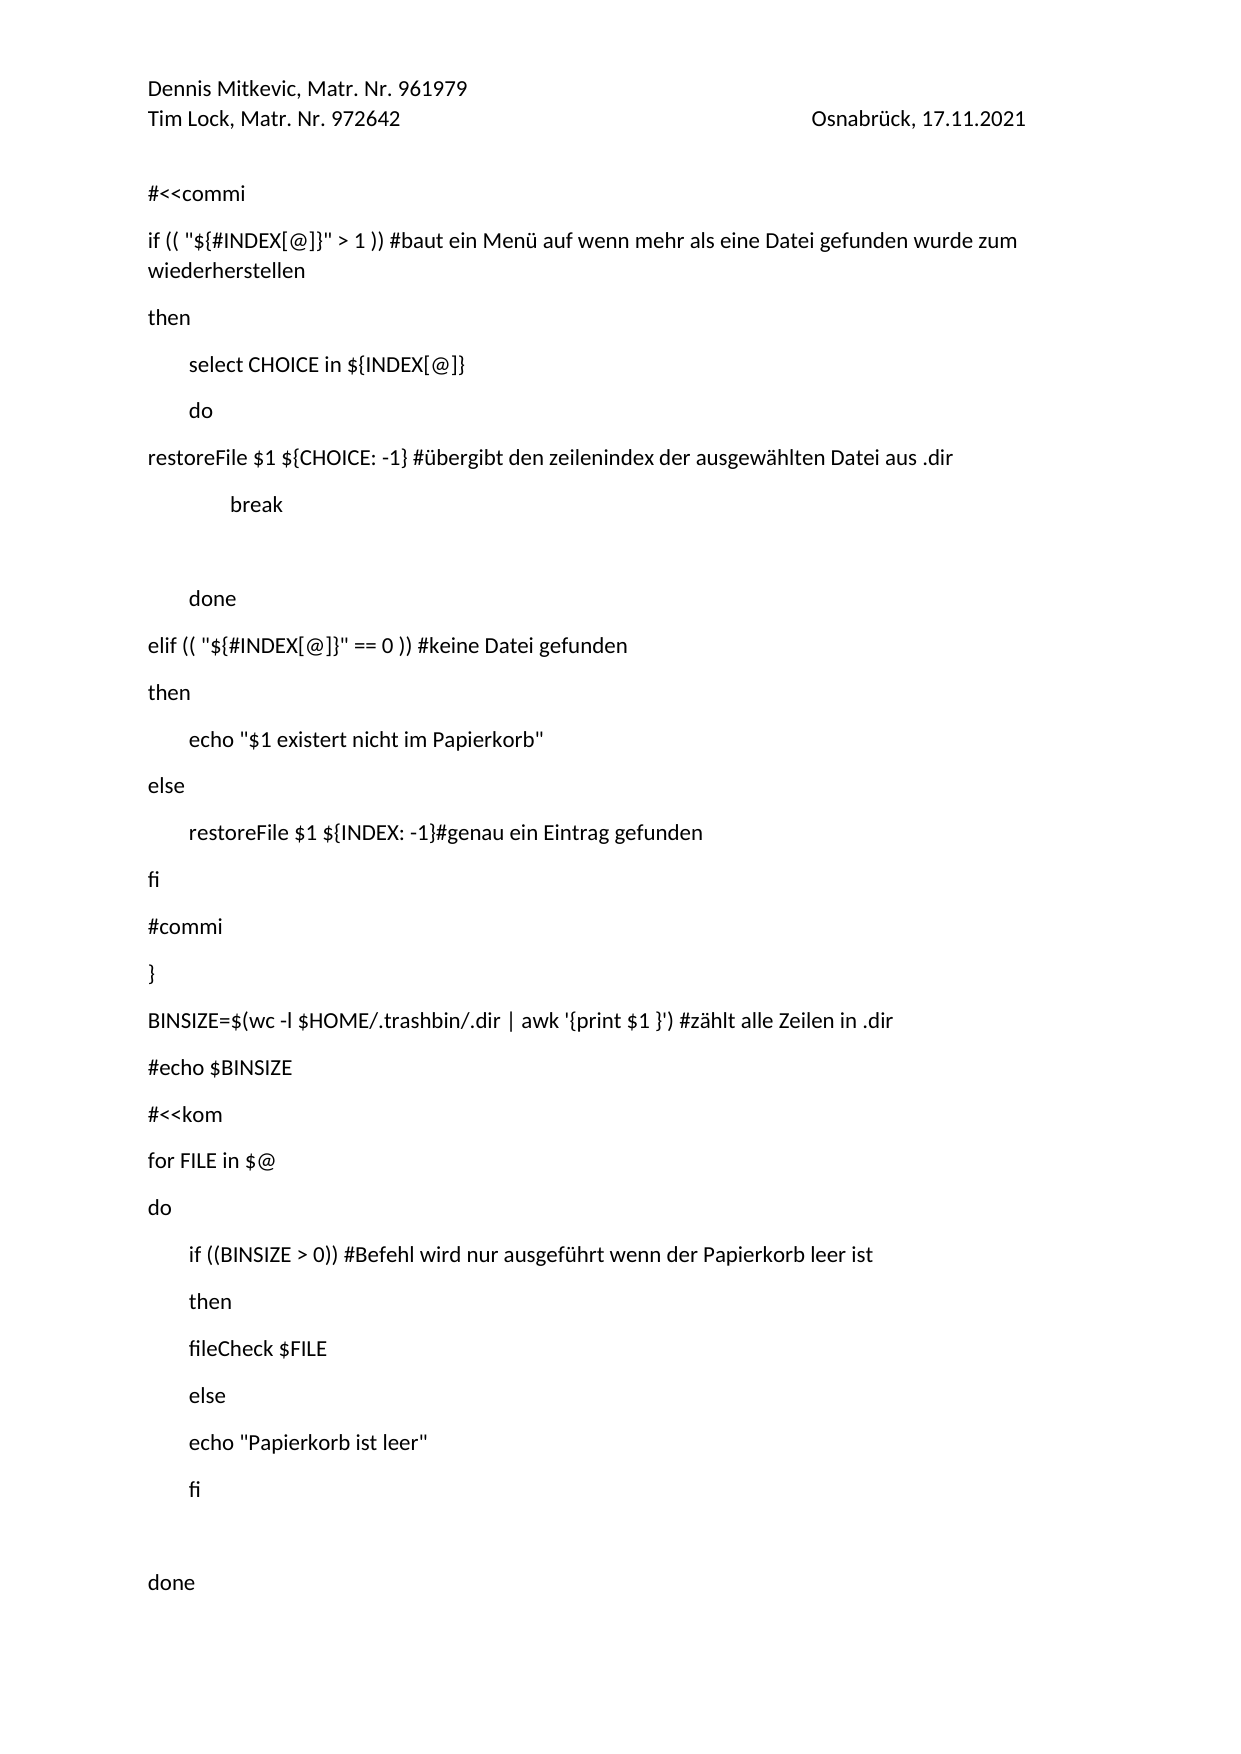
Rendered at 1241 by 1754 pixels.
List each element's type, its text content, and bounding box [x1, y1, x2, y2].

text restoreFile $1 ${CHOICE: -1} #übergibt den zeilenindex der ausgewählten Datei aus .dir [148, 443, 1093, 471]
text done [148, 584, 1093, 612]
text fileCheck $FILE [148, 1334, 1093, 1362]
text } [148, 959, 1093, 987]
text echo "Papierkorb ist leer" [148, 1428, 1093, 1456]
text if ((BINSIZE > 0)) #Befehl wird nur ausgeführt wenn der Papierkorb leer ist [148, 1240, 1093, 1268]
text fi [148, 865, 1093, 893]
text #commi [148, 912, 1093, 940]
text echo "$1 existert nicht im Papierkorb" [148, 725, 1093, 753]
text #<<commi [148, 179, 1093, 207]
text for FILE in $@ [148, 1147, 1093, 1174]
text #<<kom [148, 1100, 1093, 1128]
text then [148, 303, 1093, 331]
text fi [148, 1475, 1093, 1503]
text select CHOICE in ${INDEX[@]} [148, 350, 1093, 378]
text break [148, 490, 1093, 518]
text else [148, 772, 1093, 799]
text #echo $BINSIZE [148, 1053, 1093, 1081]
text elif (( "${#INDEX[@]}" == 0 )) #keine Datei gefunden [148, 631, 1093, 659]
text do [148, 397, 1093, 424]
text restoreFile $1 ${INDEX: -1}#genau ein Eintrag gefunden [148, 818, 1093, 846]
text BINSIZE=$(wc -l $HOME/.trashbin/.dir | awk '{print $1 }') #zählt alle Zeilen in .dir [148, 1006, 1093, 1034]
text done [148, 1568, 1093, 1596]
text then [148, 1287, 1093, 1315]
text then [148, 678, 1093, 706]
text if (( "${#INDEX[@]}" > 1 )) #baut ein Menü auf wenn mehr als eine Datei gefunden wurde zum wiederherstellen [148, 226, 1093, 284]
text else [148, 1381, 1093, 1409]
text do [148, 1193, 1093, 1221]
